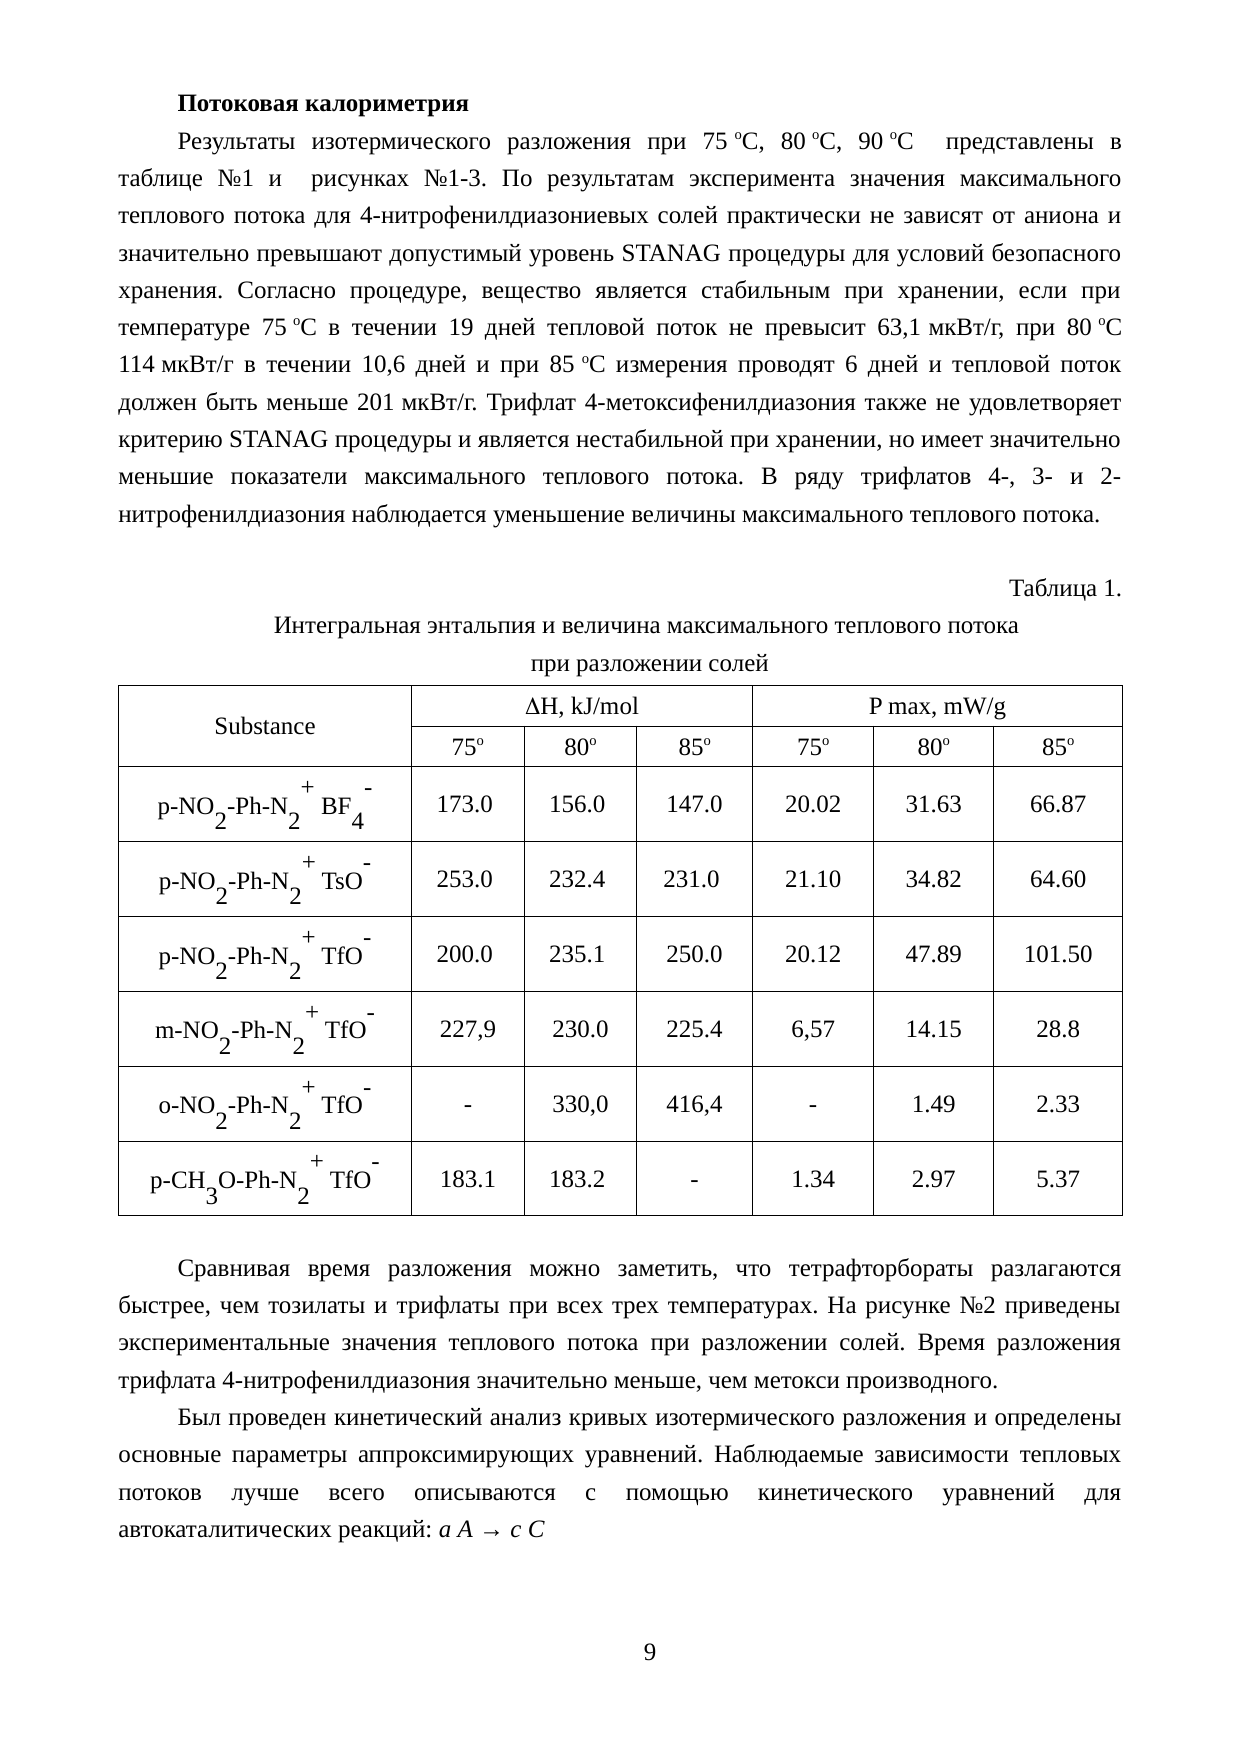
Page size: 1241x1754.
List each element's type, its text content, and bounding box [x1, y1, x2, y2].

table_cell 64.60 [994, 842, 1122, 916]
text Интегральная энтальпия и величина максимального теплового потока [118, 611, 1122, 639]
table_header P max, mW/g [753, 686, 1122, 726]
table_cell 80o [874, 727, 993, 766]
table_cell 34.82 [874, 842, 993, 916]
text при разложении солей [118, 648, 1122, 677]
text Результаты изотермического разложения при 75 оС, 80 оС, 90 оС представлены в таблице №1 и рисунках №1-3. По результатам эксперимента значения максимального теплового потока для 4-нитрофенилдиазониевых солей практически не зависят от аниона и значительно превышают допустимый уровень STANAG процедуры для условий безопасного хранения. Согласно процедуре, вещество является стабильным при хранении, если при температуре 75 оС в течении 19 дней тепловой поток не превысит 63,1 мкВт/г, при 80 оС 114 мкВт/г в течении 10,6 дней и при 85 оС измерения проводят 6 дней и тепловой поток должен быть меньше 201 мкВт/г. Трифлат 4-метоксифенилдиазония также не удовлетворяет критерию STANAG процедуры и является нестабильной при хранении, но имеет значительно меньшие показатели максимального теплового потока. В ряду трифлатов 4-, 3- и 2-нитрофенилдиазония наблюдается уменьшение величины максимального теплового потока. [118, 126, 1122, 527]
table_cell 1.49 [874, 1067, 993, 1141]
table_cell 173.0 [412, 767, 524, 841]
table_cell 2.97 [874, 1142, 993, 1215]
table_cell 183.2 [525, 1142, 636, 1215]
table_cell 416,4 [637, 1067, 752, 1141]
text Был проведен кинетический анализ кривых изотермического разложения и определены основные параметры аппроксимирующих уравнений. Наблюдаемые зависимости тепловых потоков лучше всего описываются с помощью кинетического уравнений для автокаталитических реакций: a A → c C [118, 1402, 1122, 1543]
table_cell 75o [753, 727, 873, 766]
table_cell m-NO2-Ph-N2+ TfO- [119, 992, 411, 1066]
table_cell 235.1 [525, 917, 636, 991]
table_cell 200.0 [412, 917, 524, 991]
table_cell 66.87 [994, 767, 1122, 841]
table_cell 1.34 [753, 1142, 873, 1215]
table_cell 147.0 [637, 767, 752, 841]
table_cell p-CH3O-Ph-N2+ TfO- [119, 1142, 411, 1215]
table_cell 253.0 [412, 842, 524, 916]
table_cell 20.02 [753, 767, 873, 841]
table_cell - [412, 1067, 524, 1141]
table_cell o-NO2-Ph-N2+ TfO- [119, 1067, 411, 1141]
table_cell 101.50 [994, 917, 1122, 991]
table_cell 21.10 [753, 842, 873, 916]
table_cell 14.15 [874, 992, 993, 1066]
table_cell - [753, 1067, 873, 1141]
table_cell 156.0 [525, 767, 636, 841]
table_cell 250.0 [637, 917, 752, 991]
table_cell 5.37 [994, 1142, 1122, 1215]
table_cell 230.0 [525, 992, 636, 1066]
table_cell p-NO2-Ph-N2+ TsO- [119, 842, 411, 916]
table_cell 6,57 [753, 992, 873, 1066]
table_cell 31.63 [874, 767, 993, 841]
table_cell 85o [994, 727, 1122, 766]
table_cell 47.89 [874, 917, 993, 991]
table_cell 20.12 [753, 917, 873, 991]
table_cell 80o [525, 727, 636, 766]
text Таблица 1. [118, 573, 1122, 602]
text Потоковая калориметрия [118, 88, 1122, 117]
table_cell p-NO2-Ph-N2+ BF4- [119, 767, 411, 841]
table_cell p-NO2-Ph-N2+ TfO- [119, 917, 411, 991]
text Сравнивая время разложения можно заметить, что тетрафторбораты разлагаются быстрее, чем тозилаты и трифлаты при всех трех температурах. На рисунке №2 приведены экспериментальные значения теплового потока при разложении солей. Время разложения трифлата 4-нитрофенилдиазония значительно меньше, чем метокси производного. [118, 1253, 1122, 1393]
table_cell 227,9 [412, 992, 524, 1066]
table_cell 330,0 [525, 1067, 636, 1141]
table_cell 225.4 [637, 992, 752, 1066]
table_cell 28.8 [994, 992, 1122, 1066]
table_cell 75o [412, 727, 524, 766]
table_cell 183.1 [412, 1142, 524, 1215]
table_header H, kJ/mol [412, 686, 752, 726]
table_cell 2.33 [994, 1067, 1122, 1141]
table_cell - [637, 1142, 752, 1215]
table_cell 232.4 [525, 842, 636, 916]
table_cell 231.0 [637, 842, 752, 916]
table_cell 85o [637, 727, 752, 766]
table_header Substance [119, 686, 411, 766]
